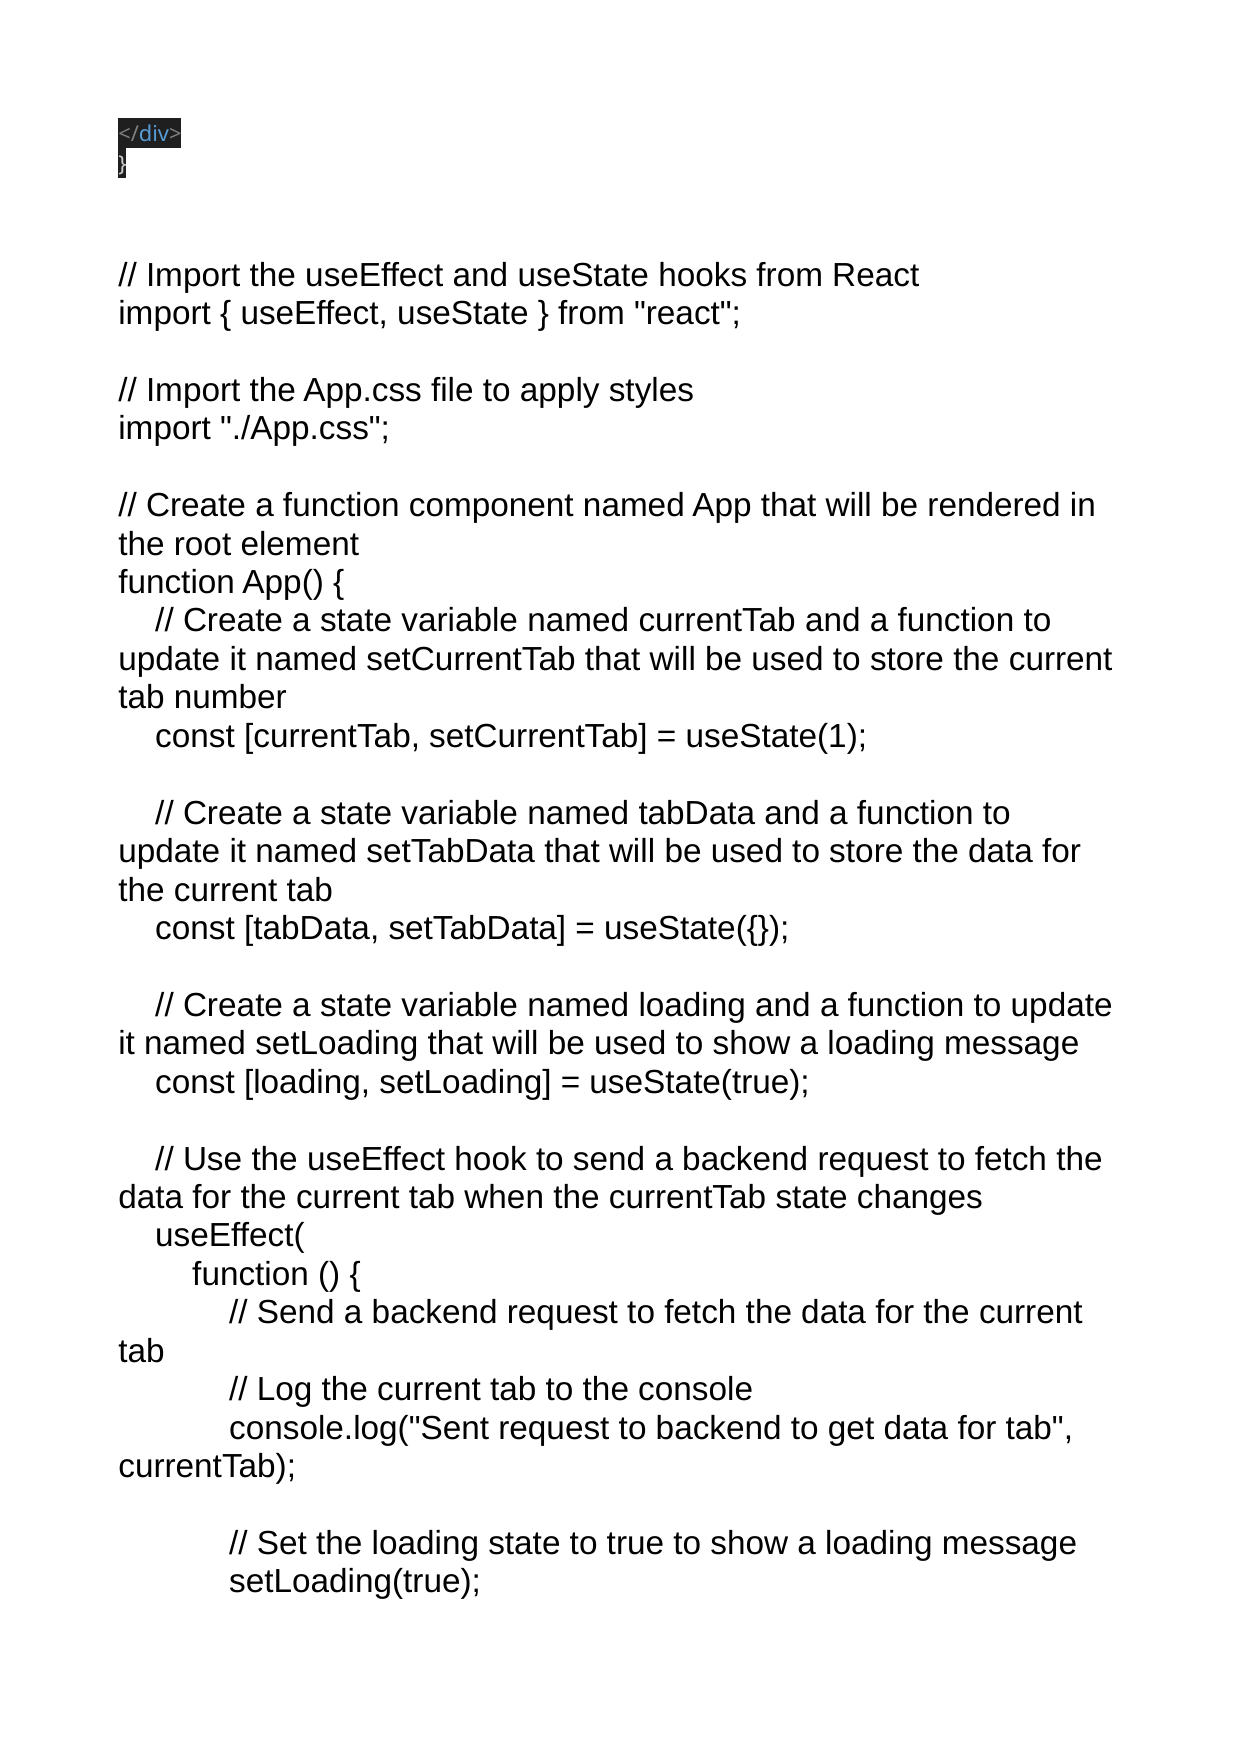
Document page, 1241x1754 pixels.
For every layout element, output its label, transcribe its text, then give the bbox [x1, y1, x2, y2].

text // Import the App.css file to apply styles [118, 370, 1122, 408]
text const [tabData, setTabData] = useState({}); [118, 908, 1122, 946]
text // Create a state variable named currentTab and a function to update it named setCurrentTab that will be used to store the current tab number [118, 601, 1122, 716]
text function App() { [118, 562, 1122, 601]
text // Create a state variable named tabData and a function to update it named setTabData that will be used to store the data for the current tab [118, 793, 1122, 908]
text useEffect( [118, 1216, 1122, 1254]
text // Create a function component named App that will be rendered in the root element [118, 485, 1122, 562]
text // Create a state variable named loading and a function to update it named setLoading that will be used to show a loading message [118, 985, 1122, 1062]
text const [currentTab, setCurrentTab] = useState(1); [118, 716, 1122, 754]
text function () { [118, 1254, 1122, 1292]
text const [loading, setLoading] = useState(true); [118, 1062, 1122, 1100]
text import "./App.css"; [118, 408, 1122, 447]
text // Log the current tab to the console [118, 1369, 1122, 1408]
text // Set the loading state to true to show a loading message [118, 1523, 1122, 1561]
text } [118, 148, 1122, 178]
text setLoading(true); [118, 1561, 1122, 1600]
text </div> [118, 118, 1122, 148]
text // Use the useEffect hook to send a backend request to fetch the data for the current tab when the currentTab state changes [118, 1139, 1122, 1216]
text // Import the useEffect and useState hooks from React [118, 254, 1122, 293]
text console.log("Sent request to backend to get data for tab", currentTab); [118, 1408, 1122, 1484]
text // Send a backend request to fetch the data for the current tab [118, 1292, 1122, 1369]
text import { useEffect, useState } from "react"; [118, 293, 1122, 331]
